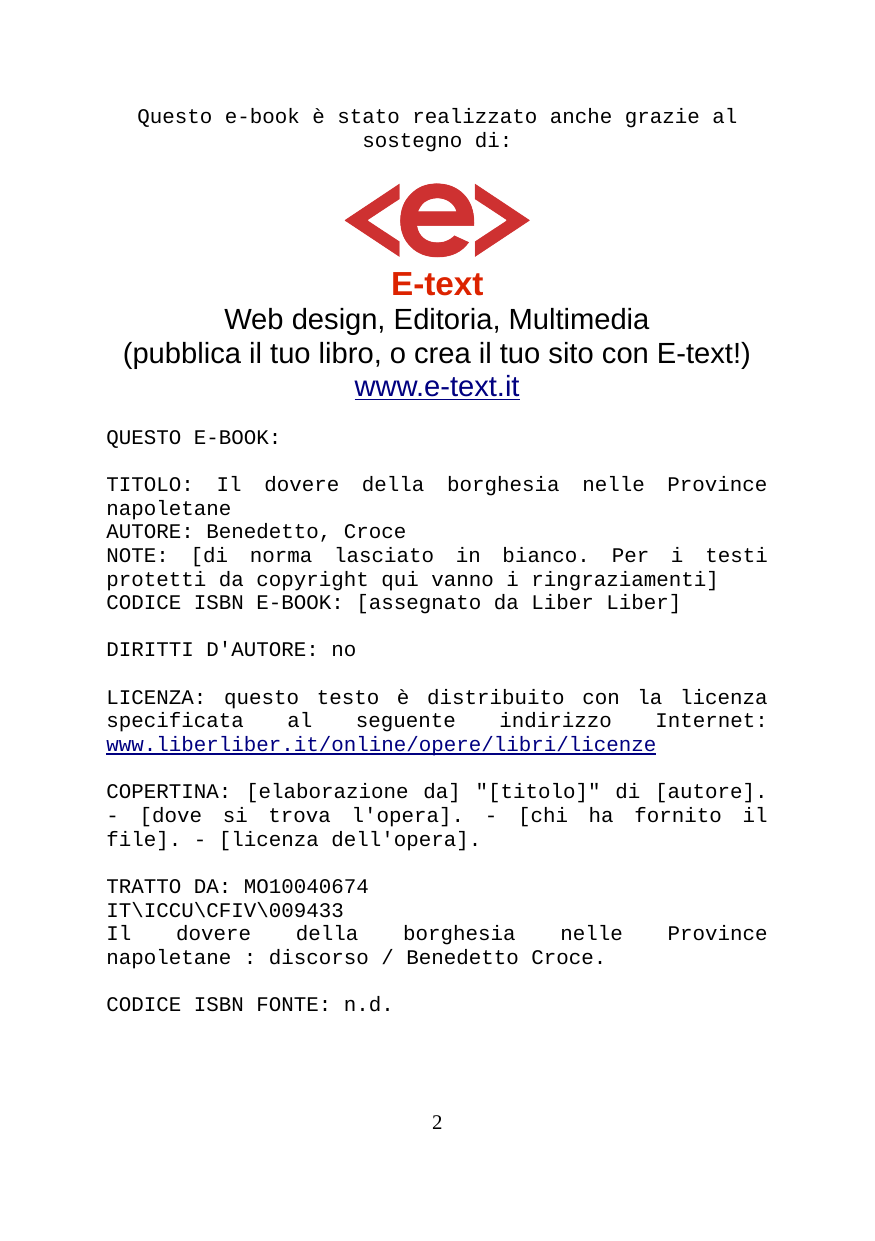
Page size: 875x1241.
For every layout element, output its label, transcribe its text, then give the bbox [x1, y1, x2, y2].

text DIRITTI D'AUTORE: no [106, 639, 768, 663]
text Web design, Editoria, Multimedia [106, 302, 768, 336]
text LICENZA: questo testo è distribuito con la licenza specificata al seguente indirizzo Internet: www.liberliber.it/online/opere/libri/licenze [106, 687, 768, 758]
text E-text [106, 264, 768, 302]
text NOTE: [di norma lasciato in bianco. Per i testi protetti da copyright qui vanno i ringraziamenti] [106, 545, 768, 592]
text TITOLO: Il dovere della borghesia nelle Province napoletane [106, 474, 768, 521]
text CODICE ISBN E-BOOK: [assegnato da Liber Liber] [106, 592, 768, 616]
text CODICE ISBN FONTE: n.d. [106, 994, 768, 1018]
text Il dovere della borghesia nelle Province napoletane : discorso / Benedetto Croce. [106, 923, 768, 971]
text COPERTINA: [elaborazione da] "[titolo]" di [autore]. - [dove si trova l'opera]. - [chi ha fornito il file]. - [licenza dell'opera]. [106, 781, 768, 852]
text IT\ICCU\CFIV\009433 [106, 899, 768, 923]
text (pubblica il tuo libro, o crea il tuo sito con E-text!) [106, 336, 768, 369]
text AUTORE: Benedetto, Croce [106, 521, 768, 545]
text TRATTO DA: MO10040674 [106, 876, 768, 899]
text www.e-text.it [106, 369, 768, 403]
picture [343, 183, 531, 258]
text Questo e-book è stato realizzato anche grazie al sostegno di: [106, 106, 768, 153]
text QUESTO E-BOOK: [106, 427, 768, 450]
